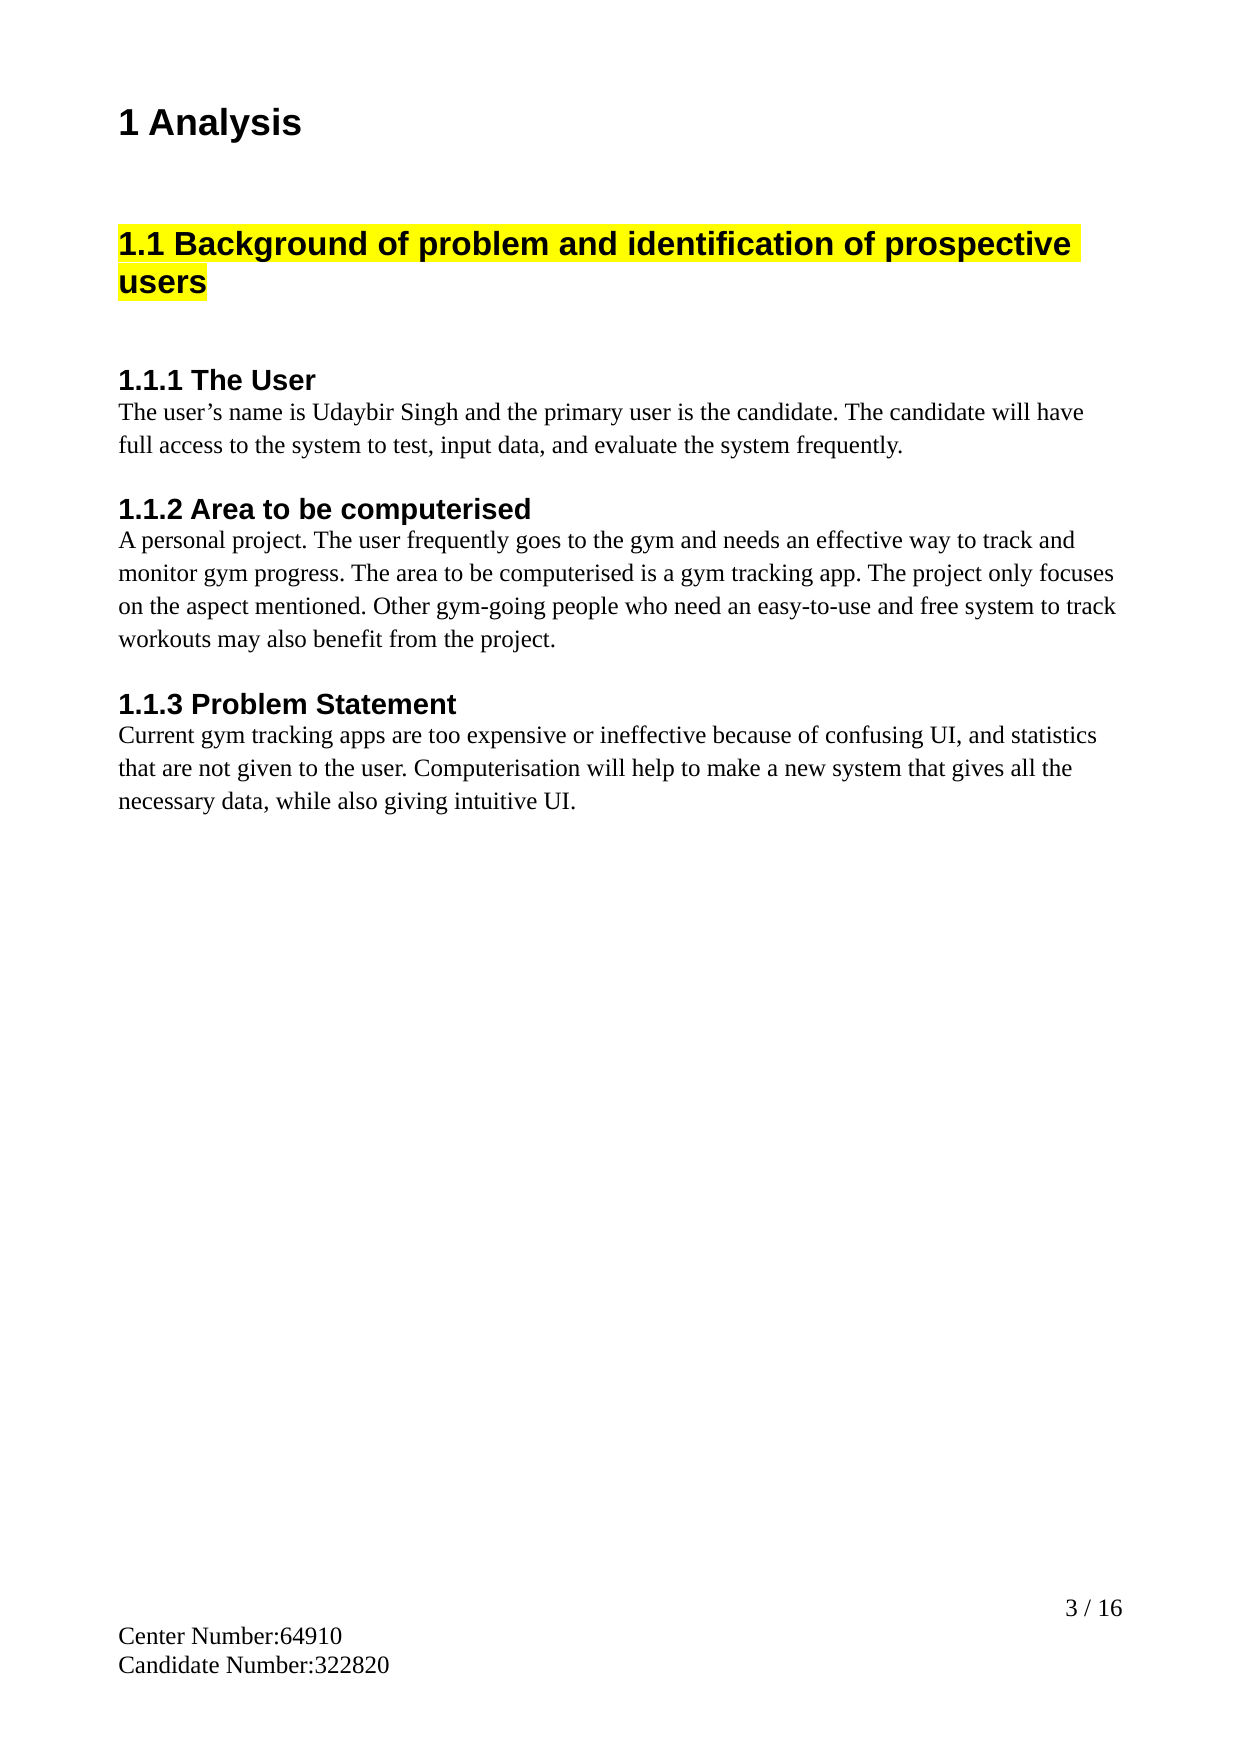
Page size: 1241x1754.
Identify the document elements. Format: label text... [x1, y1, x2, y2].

subtitle 1.1.2 Area to be computerised [118, 492, 1122, 525]
subtitle 1.1 Background of problem and identification of prospective users [118, 224, 1122, 301]
text Current gym tracking apps are too expensive or ineffective because of confusing UI, and statistics that are not given to the user. Computerisation will help to make a new system that gives all the necessary data, while also giving intuitive UI. [118, 720, 1122, 815]
text The user’s name is Udaybir Singh and the primary user is the candidate. The candidate will have full access to the system to test, input data, and evaluate the system frequently. [118, 397, 1122, 458]
subtitle 1 Analysis [118, 100, 1122, 143]
subtitle 1.1.1 The User [118, 363, 1122, 397]
subtitle 1.1.3 Problem Statement [118, 687, 1122, 720]
text A personal project. The user frequently goes to the gym and needs an effective way to track and monitor gym progress. The area to be computerised is a gym tracking app. The project only focuses on the aspect mentioned. Other gym-going people who need an easy-to-use and free system to track workouts may also benefit from the project. [118, 525, 1122, 653]
